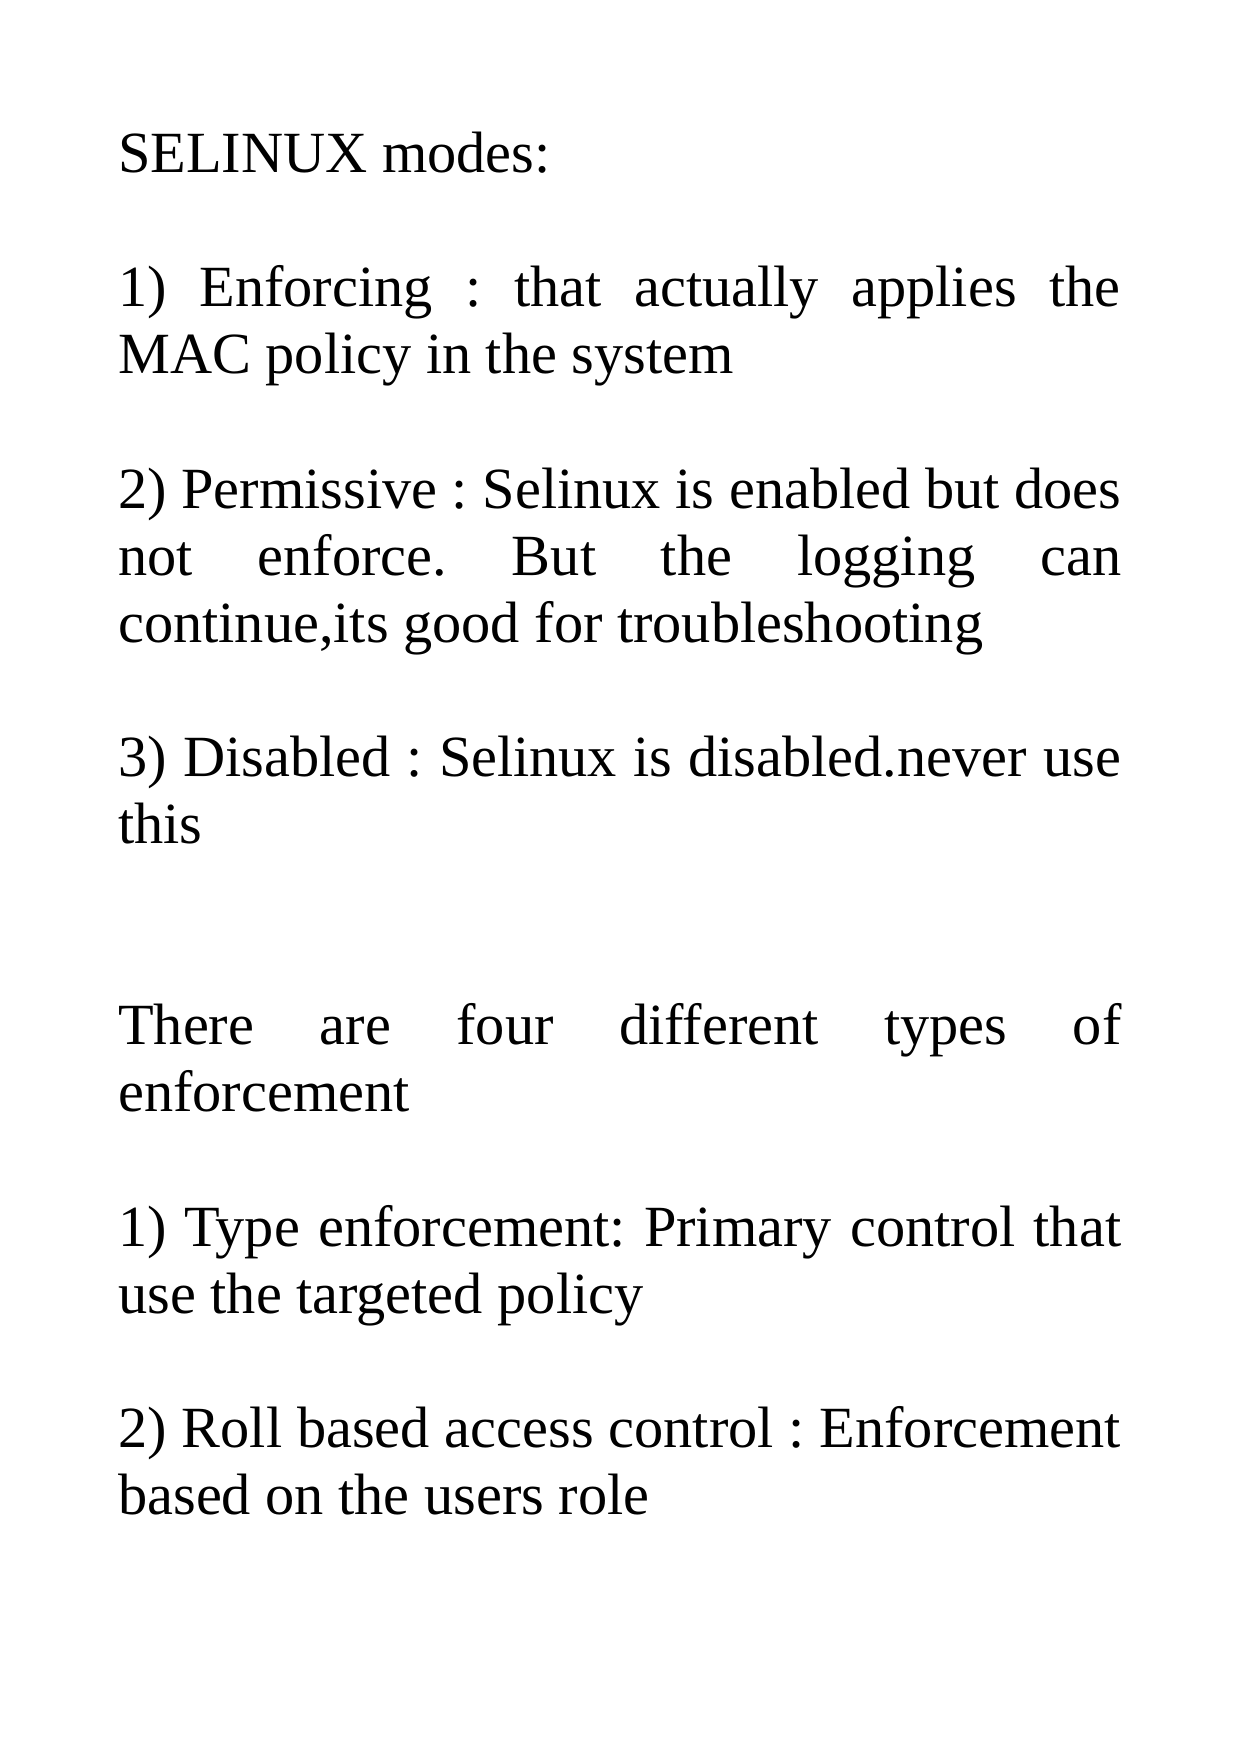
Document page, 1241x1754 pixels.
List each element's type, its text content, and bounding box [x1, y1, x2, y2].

text There are four different types of enforcement [118, 990, 1122, 1124]
text 1) Enforcing : that actually applies the MAC policy in the system [118, 252, 1122, 386]
text 3) Disabled : Selinux is disabled.never use this [118, 722, 1122, 856]
text SELINUX modes: [118, 118, 1122, 185]
text 2) Permissive : Selinux is enabled but does not enforce. But the logging can continue,its good for troubleshooting [118, 453, 1122, 655]
text 2) Roll based access control : Enforcement based on the users role [118, 1393, 1122, 1527]
text 1) Type enforcement: Primary control that use the targeted policy [118, 1191, 1122, 1326]
